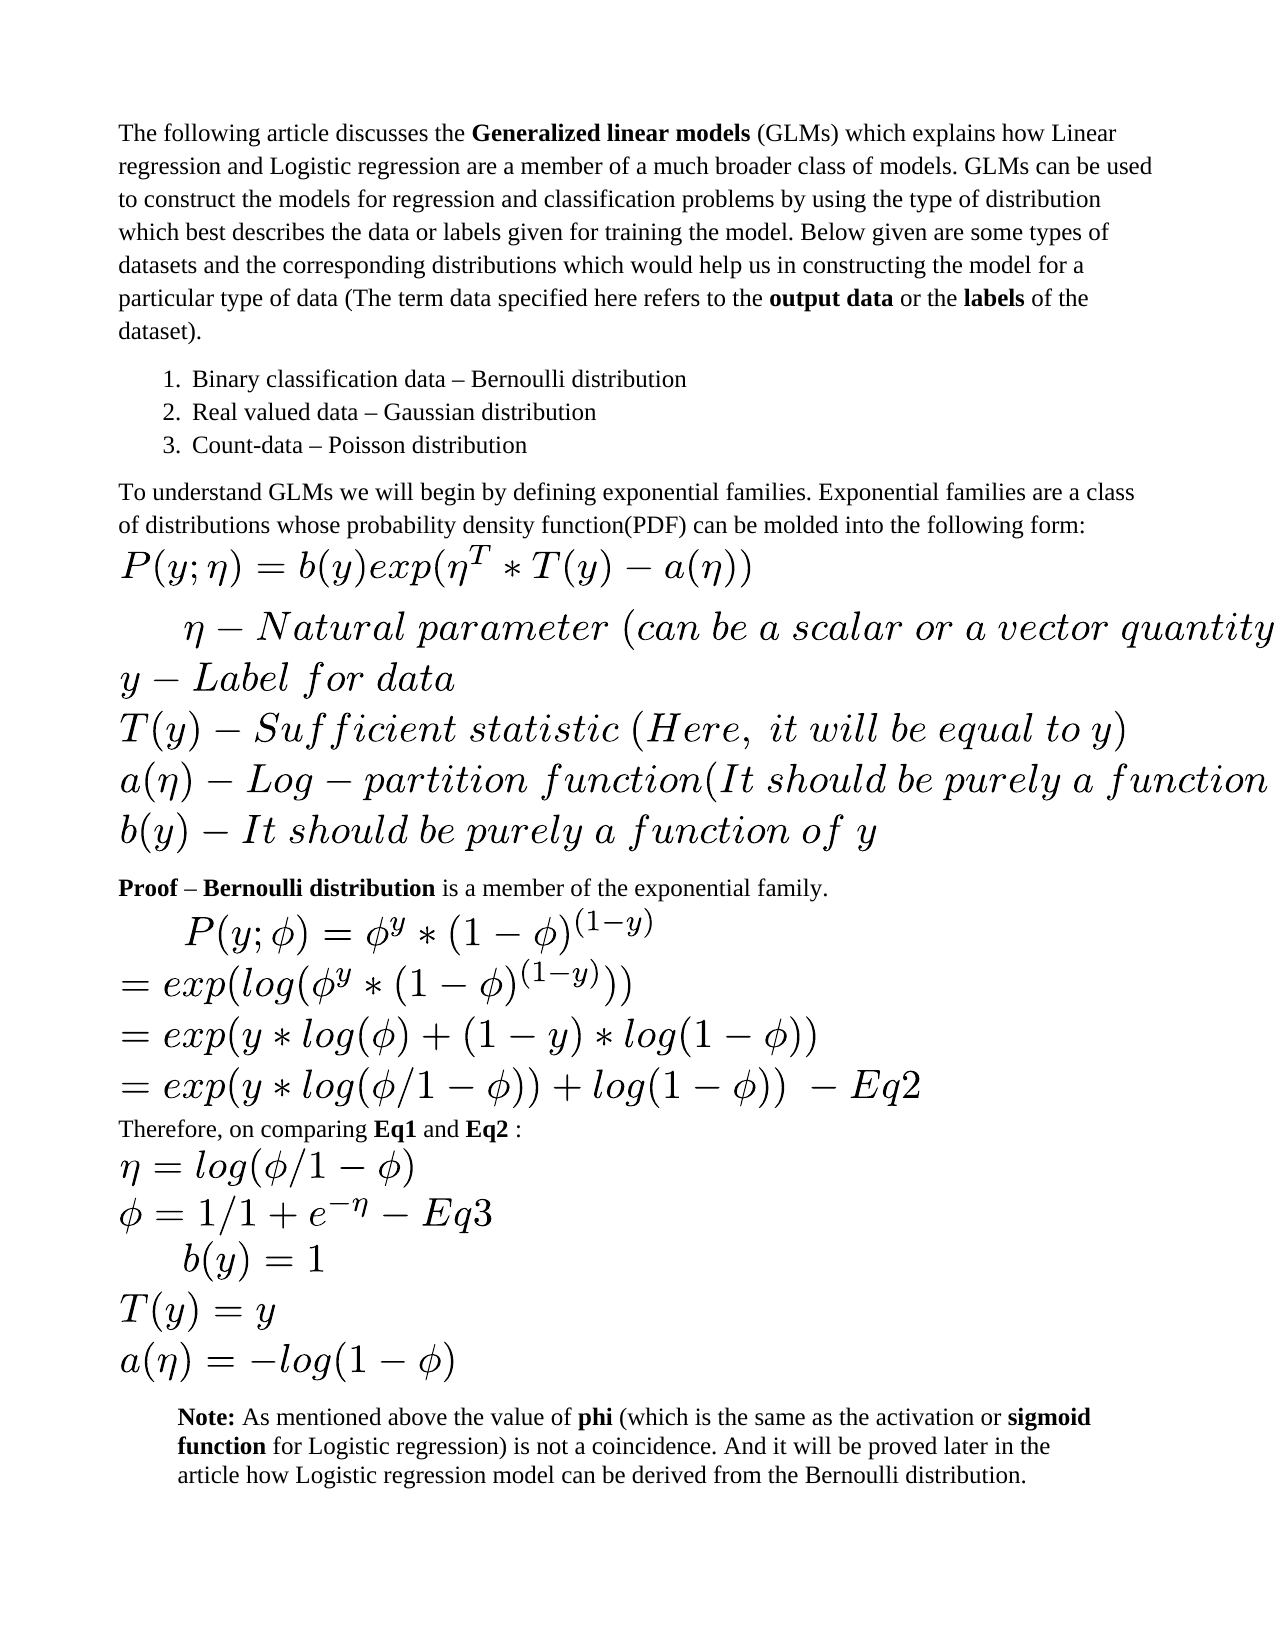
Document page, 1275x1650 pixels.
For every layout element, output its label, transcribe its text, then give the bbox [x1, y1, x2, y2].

list Binary classification data – Bernoulli distribution [162, 364, 1157, 393]
text To understand GLMs we will begin by defining exponential families. Exponential families are a class of distributions whose probability density function(PDF) can be molded into the following form: [118, 477, 1157, 589]
text Proof – Bernoulli distribution is a member of the exponential family. Therefore, on comparing Eq1 and Eq2 : [118, 873, 1157, 1383]
list Real valued data – Gaussian distribution [162, 397, 1157, 426]
list Count-data – Poisson distribution [162, 430, 1157, 459]
text The following article discusses the Generalized linear models (GLMs) which explains how Linear regression and Logistic regression are a member of a much broader class of models. GLMs can be used to construct the models for regression and classification problems by using the type of distribution which best describes the data or labels given for training the model. Below given are some types of datasets and the corresponding distributions which would help us in constructing the model for a particular type of data (The term data specified here refers to the output data or the labels of the dataset). [118, 118, 1157, 345]
text Note: As mentioned above the value of phi (which is the same as the activation or sigmoid function for Logistic regression) is not a coincidence. And it will be proved later in the article how Logistic regression model can be derived from the Bernoulli distribution. [177, 1402, 1098, 1517]
